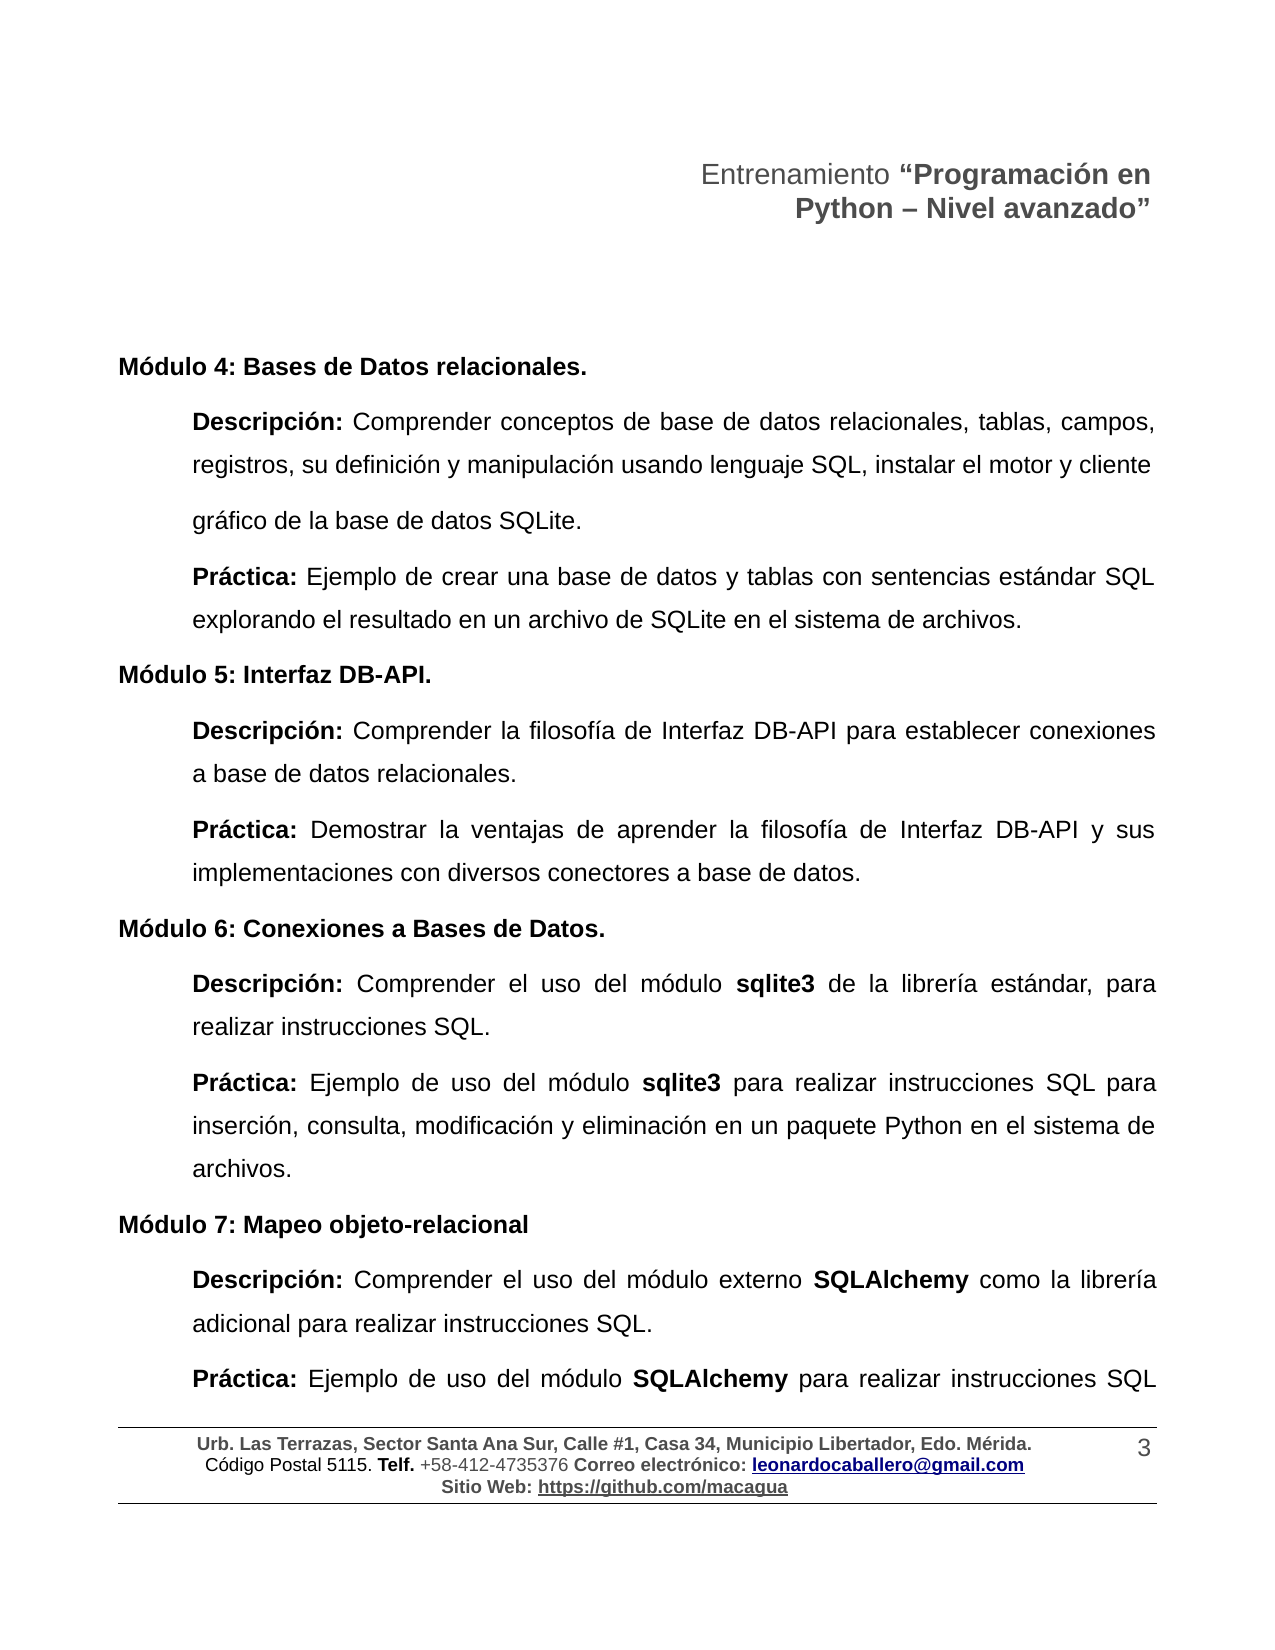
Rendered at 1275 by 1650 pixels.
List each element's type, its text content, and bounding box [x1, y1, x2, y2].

text Descripción: Comprender el uso del módulo externo SQLAlchemy como la librería adicional para realizar instrucciones SQL. [192, 1266, 1157, 1337]
text Descripción: Comprender el uso del módulo sqlite3 de la librería estándar, para realizar instrucciones SQL. [192, 969, 1157, 1041]
text Descripción: Comprender conceptos de base de datos relacionales, tablas, campos, registros, su definición y manipulación usando lenguaje SQL, instalar el motor y cliente [192, 407, 1157, 479]
text Práctica: Ejemplo de crear una base de datos y tablas con sentencias estándar SQL explorando el resultado en un archivo de SQLite en el sistema de archivos. [192, 562, 1157, 634]
text Módulo 7: Mapeo objeto-relacional [118, 1210, 1157, 1239]
text Módulo 5: Interfaz DB-API. [118, 661, 1157, 689]
text gráfico de la base de datos SQLite. [192, 506, 1157, 535]
text Descripción: Comprender la filosofía de Interfaz DB-API para establecer conexiones a base de datos relacionales. [192, 716, 1157, 788]
text Módulo 6: Conexiones a Bases de Datos. [118, 914, 1157, 942]
text Módulo 4: Bases de Datos relacionales. [118, 352, 1157, 381]
text Práctica: Ejemplo de uso del módulo sqlite3 para realizar instrucciones SQL para inserción, consulta, modificación y eliminación en un paquete Python en el sistema de archivos. [192, 1068, 1157, 1183]
text Práctica: Ejemplo de uso del módulo SQLAlchemy para realizar instrucciones SQL [192, 1364, 1157, 1393]
text Práctica: Demostrar la ventajas de aprender la filosofía de Interfaz DB-API y sus implementaciones con diversos conectores a base de datos. [192, 815, 1157, 887]
